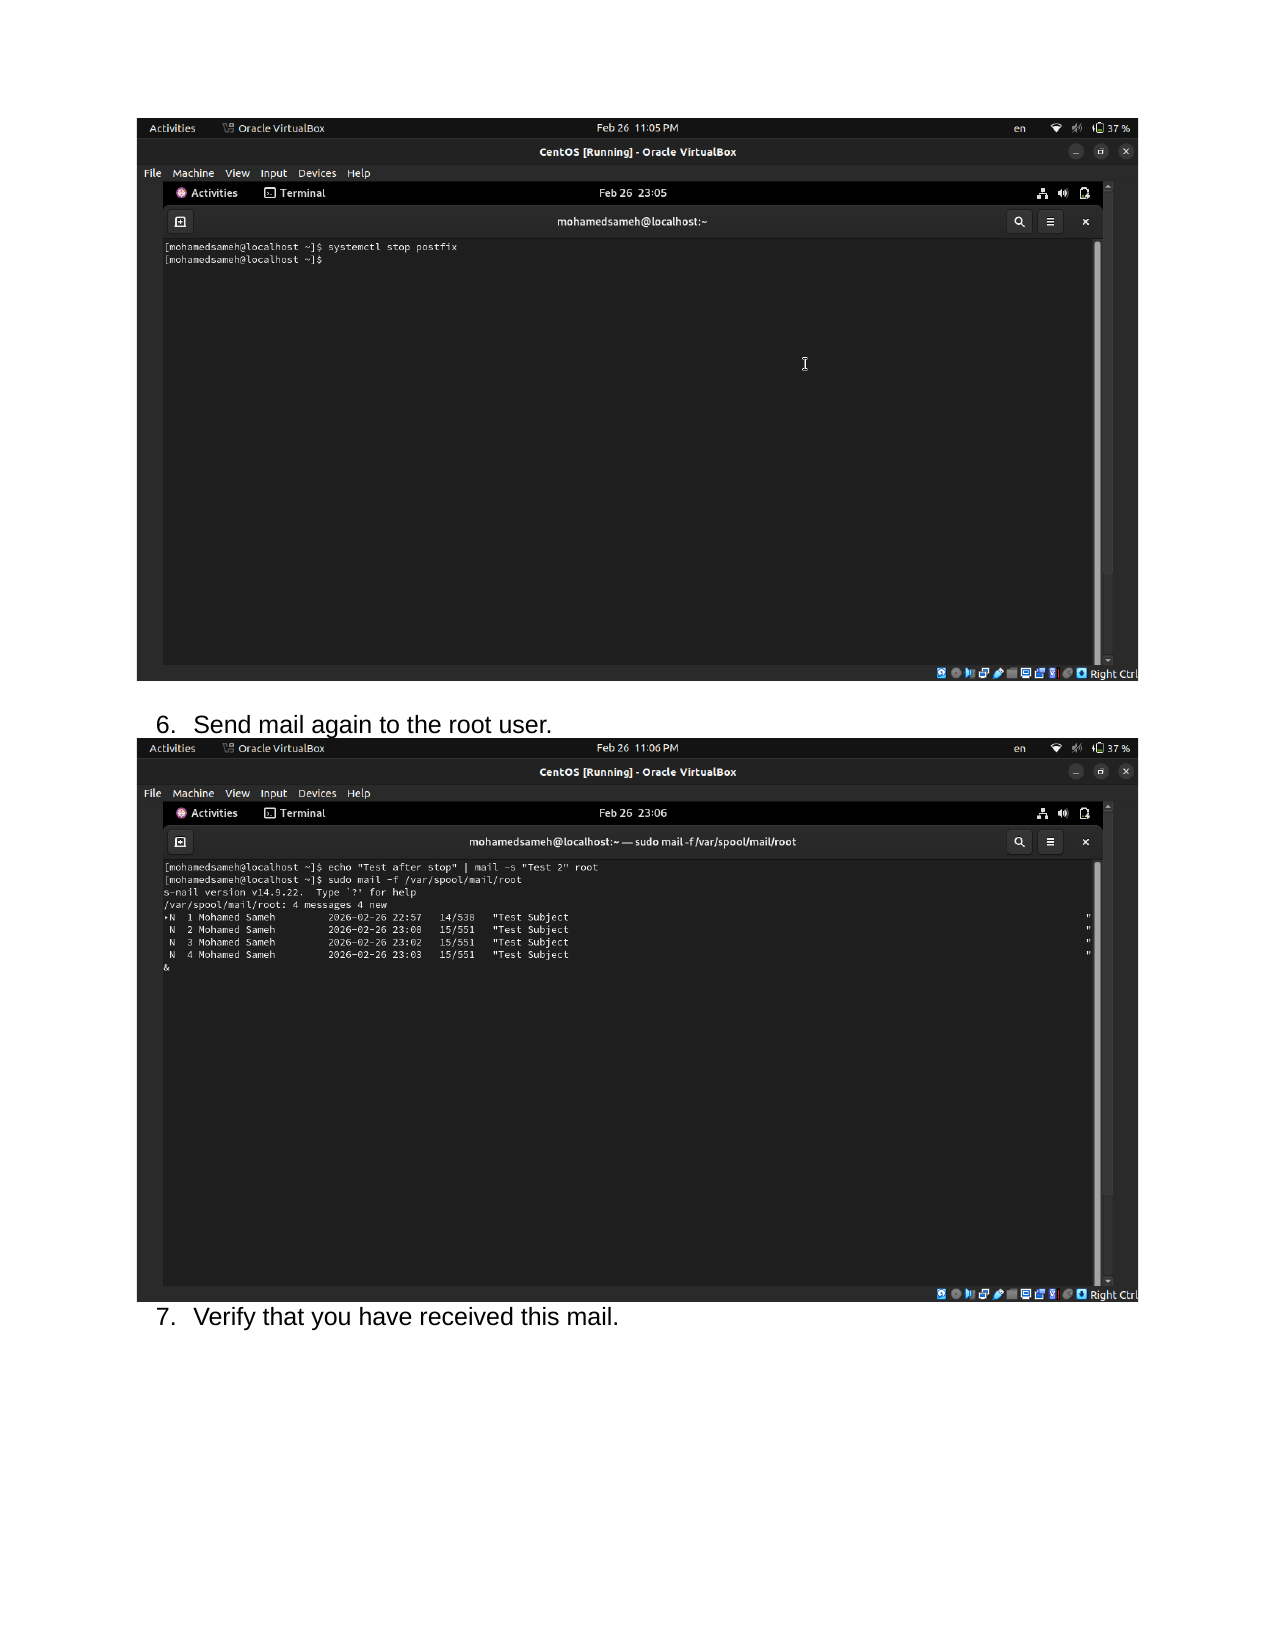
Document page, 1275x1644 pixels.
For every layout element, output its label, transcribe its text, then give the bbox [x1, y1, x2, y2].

picture [136, 118, 1139, 681]
list Verify that you have received this mail. [156, 1081, 1157, 1330]
list Send mail again to the root user. [156, 710, 1157, 738]
picture [136, 738, 1139, 1302]
